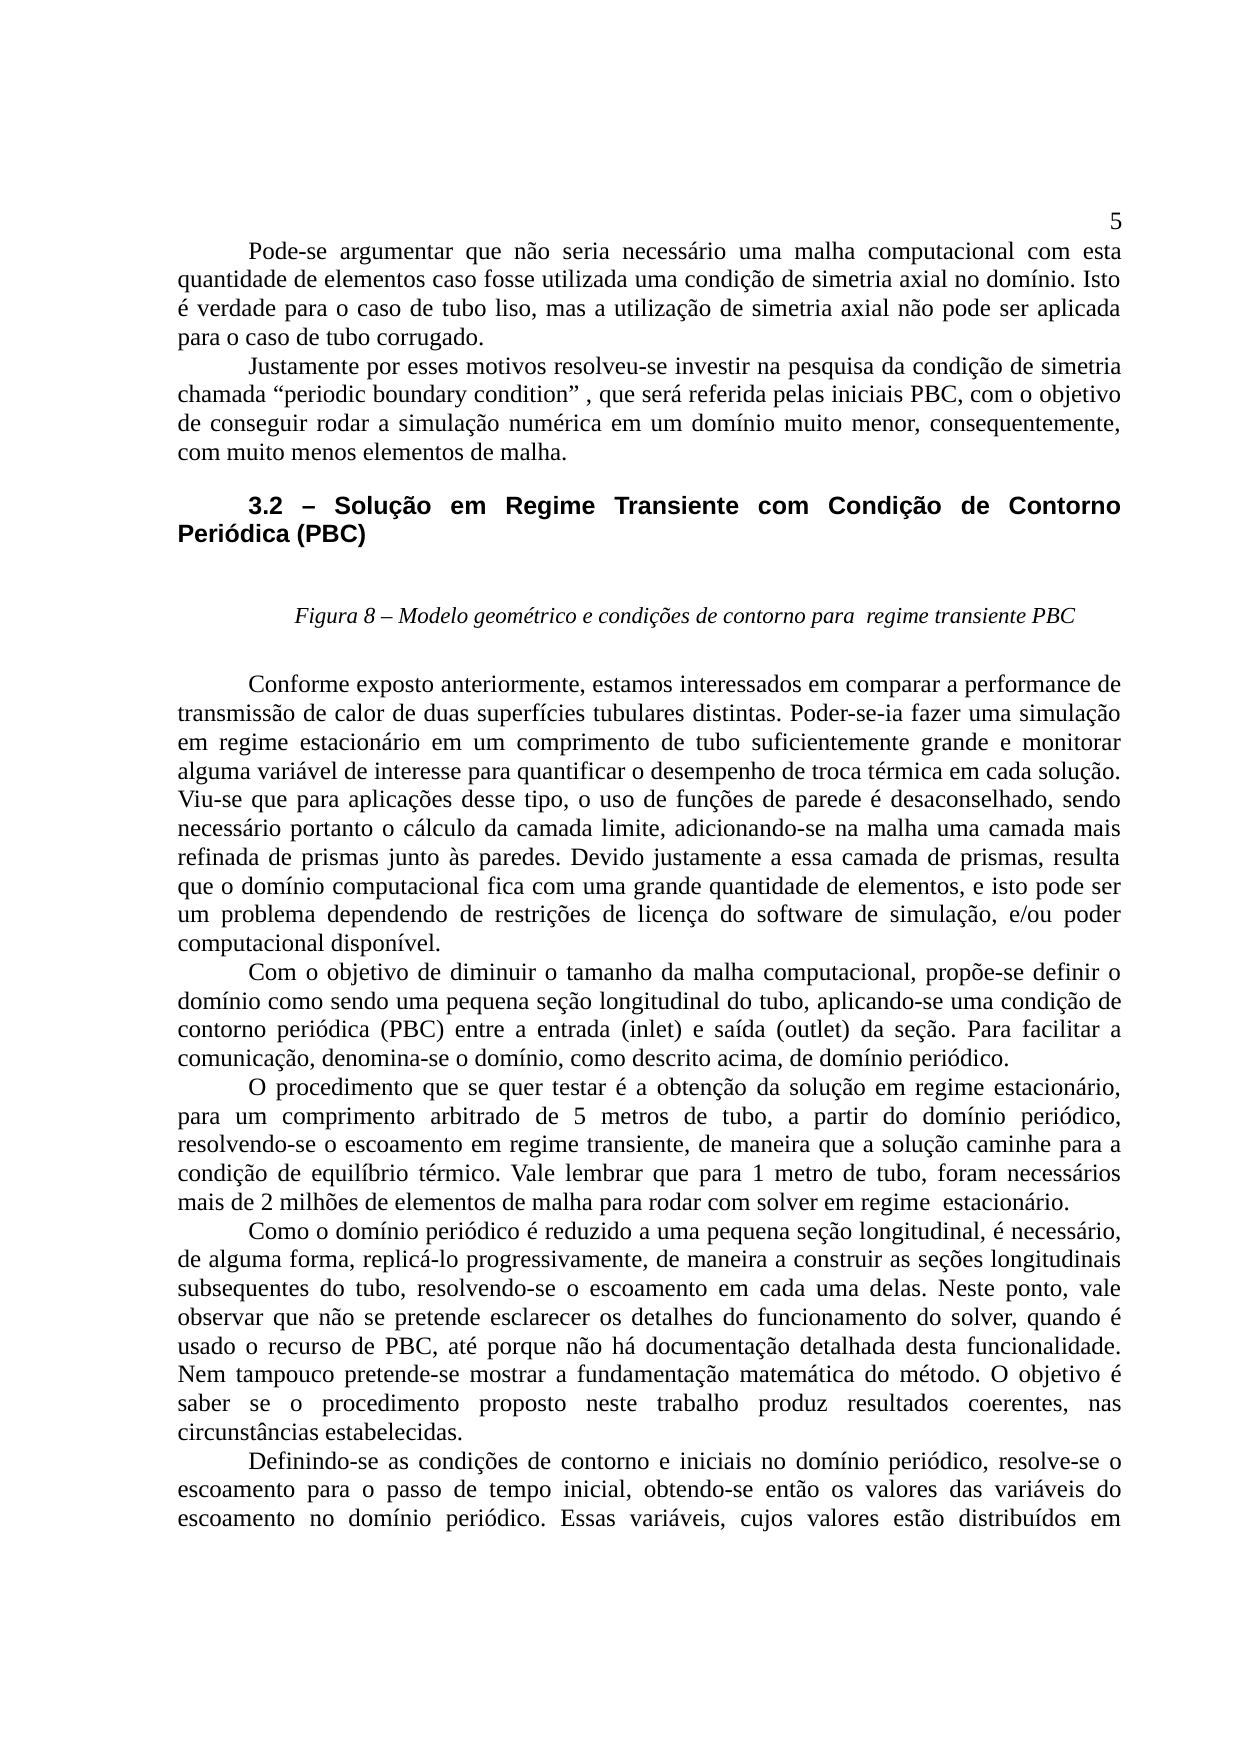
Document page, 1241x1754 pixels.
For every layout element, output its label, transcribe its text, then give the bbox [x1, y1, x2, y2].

subtitle 3.2 – Solução em Regime Transiente com Condição de Contorno Periódica (PBC) [177, 491, 1122, 548]
text Pode-se argumentar que não seria necessário uma malha computacional com esta quantidade de elementos caso fosse utilizada uma condição de simetria axial no domínio. Isto é verdade para o caso de tubo liso, mas a utilização de simetria axial não pode ser aplicada para o caso de tubo corrugado. [177, 236, 1122, 351]
text Como o domínio periódico é reduzido a uma pequena seção longitudinal, é necessário, de alguma forma, replicá-lo progressivamente, de maneira a construir as seções longitudinais subsequentes do tubo, resolvendo-se o escoamento em cada uma delas. Neste ponto, vale observar que não se pretende esclarecer os detalhes do funcionamento do solver, quando é usado o recurso de PBC, até porque não há documentação detalhada desta funcionalidade. Nem tampouco pretende-se mostrar a fundamentação matemática do método. O objetivo é saber se o procedimento proposto neste trabalho produz resultados coerentes, nas circunstâncias estabelecidas. [177, 1216, 1122, 1446]
text Definindo-se as condições de contorno e iniciais no domínio periódico, resolve-se o escoamento para o passo de tempo inicial, obtendo-se então os valores das variáveis do escoamento no domínio periódico. Essas variáveis, cujos valores estão distribuídos em [177, 1446, 1122, 1532]
text Justamente por esses motivos resolveu-se investir na pesquisa da condição de simetria chamada “periodic boundary condition” , que será referida pelas iniciais PBC, com o objetivo de conseguir rodar a simulação numérica em um domínio muito menor, consequentemente, com muito menos elementos de malha. [177, 351, 1122, 466]
text O procedimento que se quer testar é a obtenção da solução em regime estacionário, para um comprimento arbitrado de 5 metros de tubo, a partir do domínio periódico, resolvendo-se o escoamento em regime transiente, de maneira que a solução caminhe para a condição de equilíbrio térmico. Vale lembrar que para 1 metro de tubo, foram necessários mais de 2 milhões de elementos de malha para rodar com solver em regime estacionário. [177, 1072, 1122, 1216]
text Conforme exposto anteriormente, estamos interessados em comparar a performance de transmissão de calor de duas superfícies tubulares distintas. Poder-se-ia fazer uma simulação em regime estacionário em um comprimento de tubo suficientemente grande e monitorar alguma variável de interesse para quantificar o desempenho de troca térmica em cada solução. Viu-se que para aplicações desse tipo, o uso de funções de parede é desaconselhado, sendo necessário portanto o cálculo da camada limite, adicionando-se na malha uma camada mais refinada de prismas junto às paredes. Devido justamente a essa camada de prismas, resulta que o domínio computacional fica com uma grande quantidade de elementos, e isto pode ser um problema dependendo de restrições de licença do software de simulação, e/ou poder computacional disponível. [177, 669, 1122, 957]
text Figura 8 – Modelo geométrico e condições de contorno para regime transiente PBC [177, 602, 1122, 628]
text Com o objetivo de diminuir o tamanho da malha computacional, propõe-se definir o domínio como sendo uma pequena seção longitudinal do tubo, aplicando-se uma condição de contorno periódica (PBC) entre a entrada (inlet) e saída (outlet) da seção. Para facilitar a comunicação, denomina-se o domínio, como descrito acima, de domínio periódico. [177, 957, 1122, 1072]
